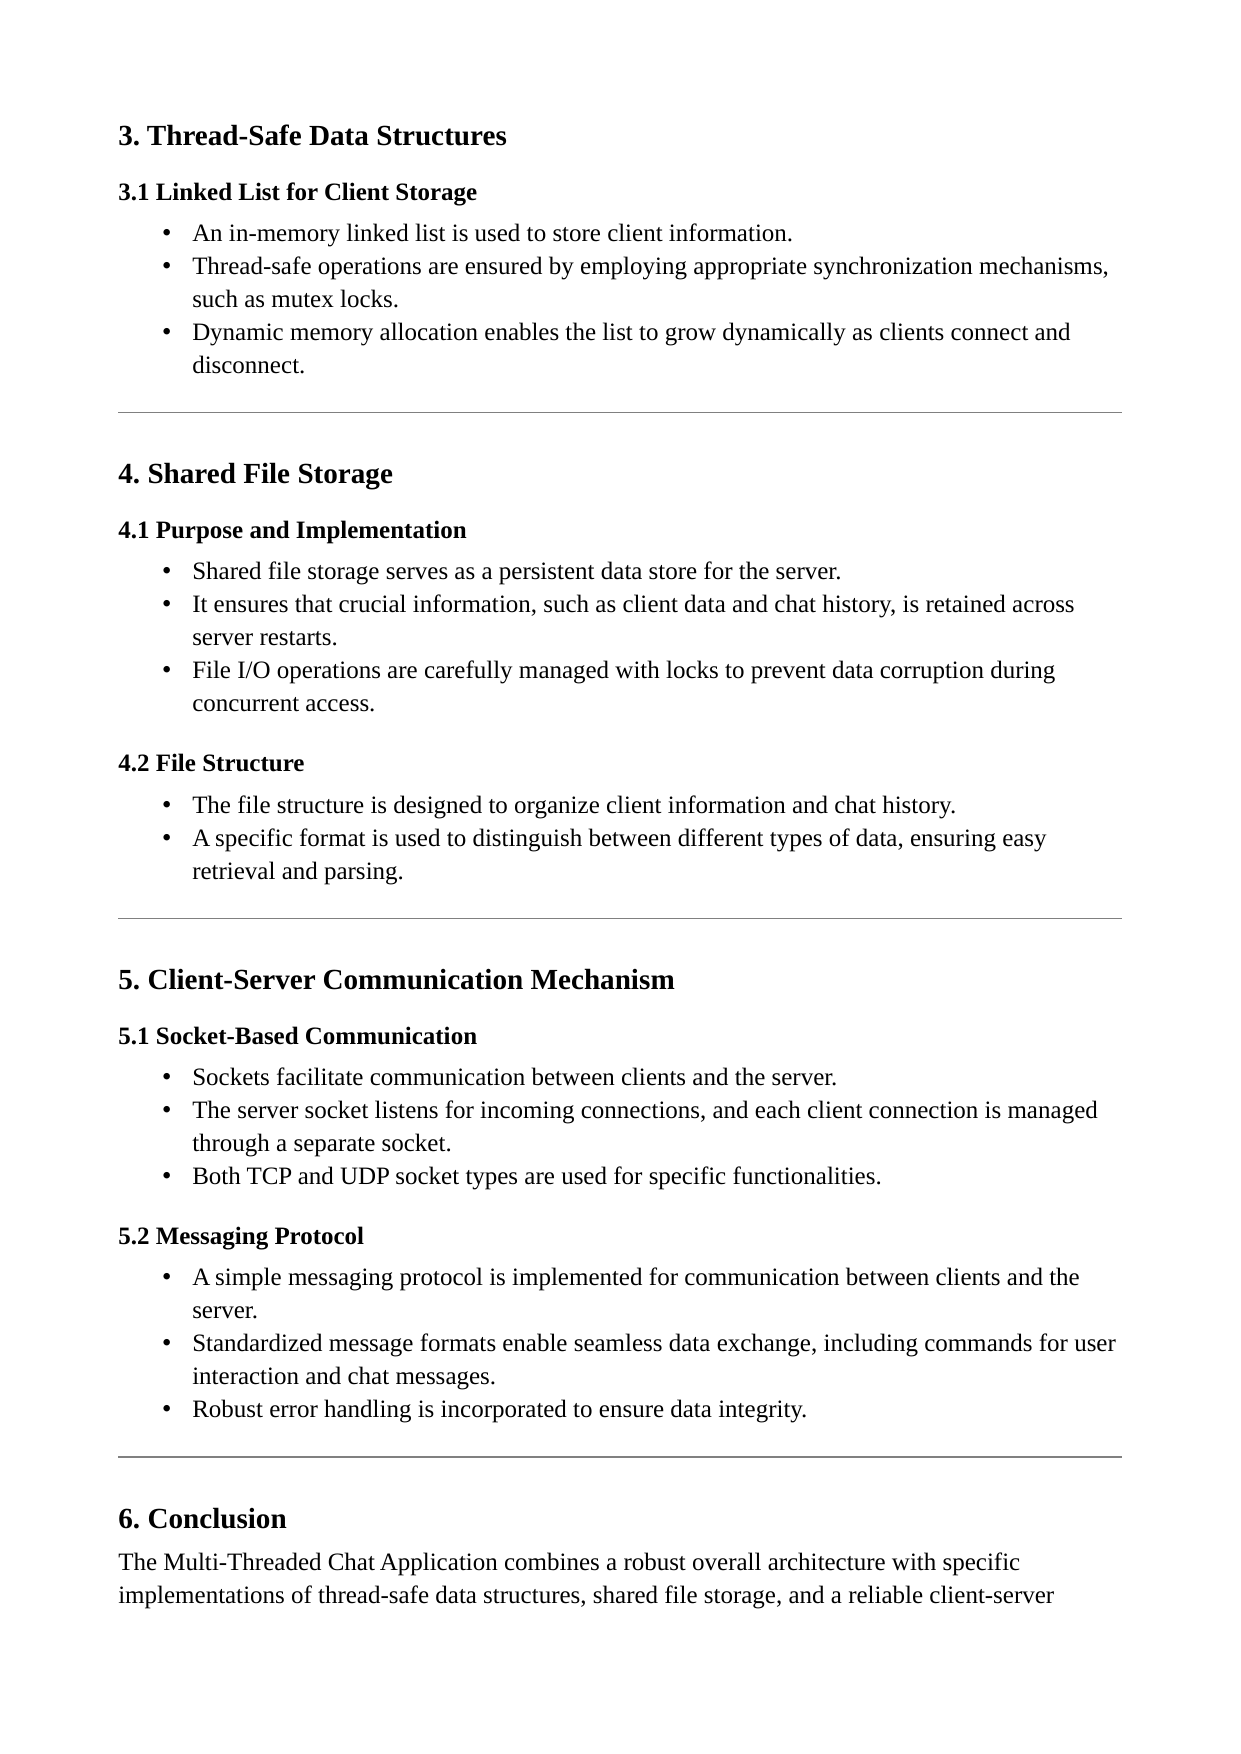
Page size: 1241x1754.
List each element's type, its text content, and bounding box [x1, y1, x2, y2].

list Thread-safe operations are ensured by employing appropriate synchronization mechanisms, such as mutex locks. [162, 251, 1122, 313]
subtitle 3. Thread-Safe Data Structures [118, 118, 1122, 152]
list The server socket listens for incoming connections, and each client connection is managed through a separate socket. [162, 1095, 1122, 1157]
list Sockets facilitate communication between clients and the server. [162, 1062, 1122, 1091]
list Robust error handling is incorporated to ensure data integrity. [162, 1394, 1122, 1423]
subtitle 5.1 Socket-Based Communication [118, 1021, 1122, 1049]
subtitle 5.2 Messaging Protocol [118, 1221, 1122, 1250]
list Dynamic memory allocation enables the list to grow dynamically as clients connect and disconnect. [162, 317, 1122, 379]
list Shared file storage serves as a persistent data store for the server. [162, 556, 1122, 585]
list A specific format is used to distinguish between different types of data, ensuring easy retrieval and parsing. [162, 823, 1122, 884]
subtitle 5. Client-Server Communication Mechanism [118, 962, 1122, 996]
list A simple messaging protocol is implemented for communication between clients and the server. [162, 1262, 1122, 1324]
subtitle 4. Shared File Storage [118, 456, 1122, 490]
subtitle 6. Conclusion [118, 1501, 1122, 1534]
list It ensures that crucial information, such as client data and chat history, is retained across server restarts. [162, 589, 1122, 651]
subtitle 4.1 Purpose and Implementation [118, 515, 1122, 544]
list File I/O operations are carefully managed with locks to prevent data corruption during concurrent access. [162, 655, 1122, 717]
list An in-memory linked list is used to store client information. [162, 218, 1122, 247]
text The Multi-Threaded Chat Application combines a robust overall architecture with specific implementations of thread-safe data structures, shared file storage, and a reliable client-server [118, 1547, 1122, 1609]
list Standardized message formats enable seamless data exchange, including commands for user interaction and chat messages. [162, 1328, 1122, 1390]
subtitle 4.2 File Structure [118, 748, 1122, 777]
list Both TCP and UDP socket types are used for specific functionalities. [162, 1161, 1122, 1190]
subtitle 3.1 Linked List for Client Storage [118, 177, 1122, 205]
list The file structure is designed to organize client information and chat history. [162, 790, 1122, 818]
